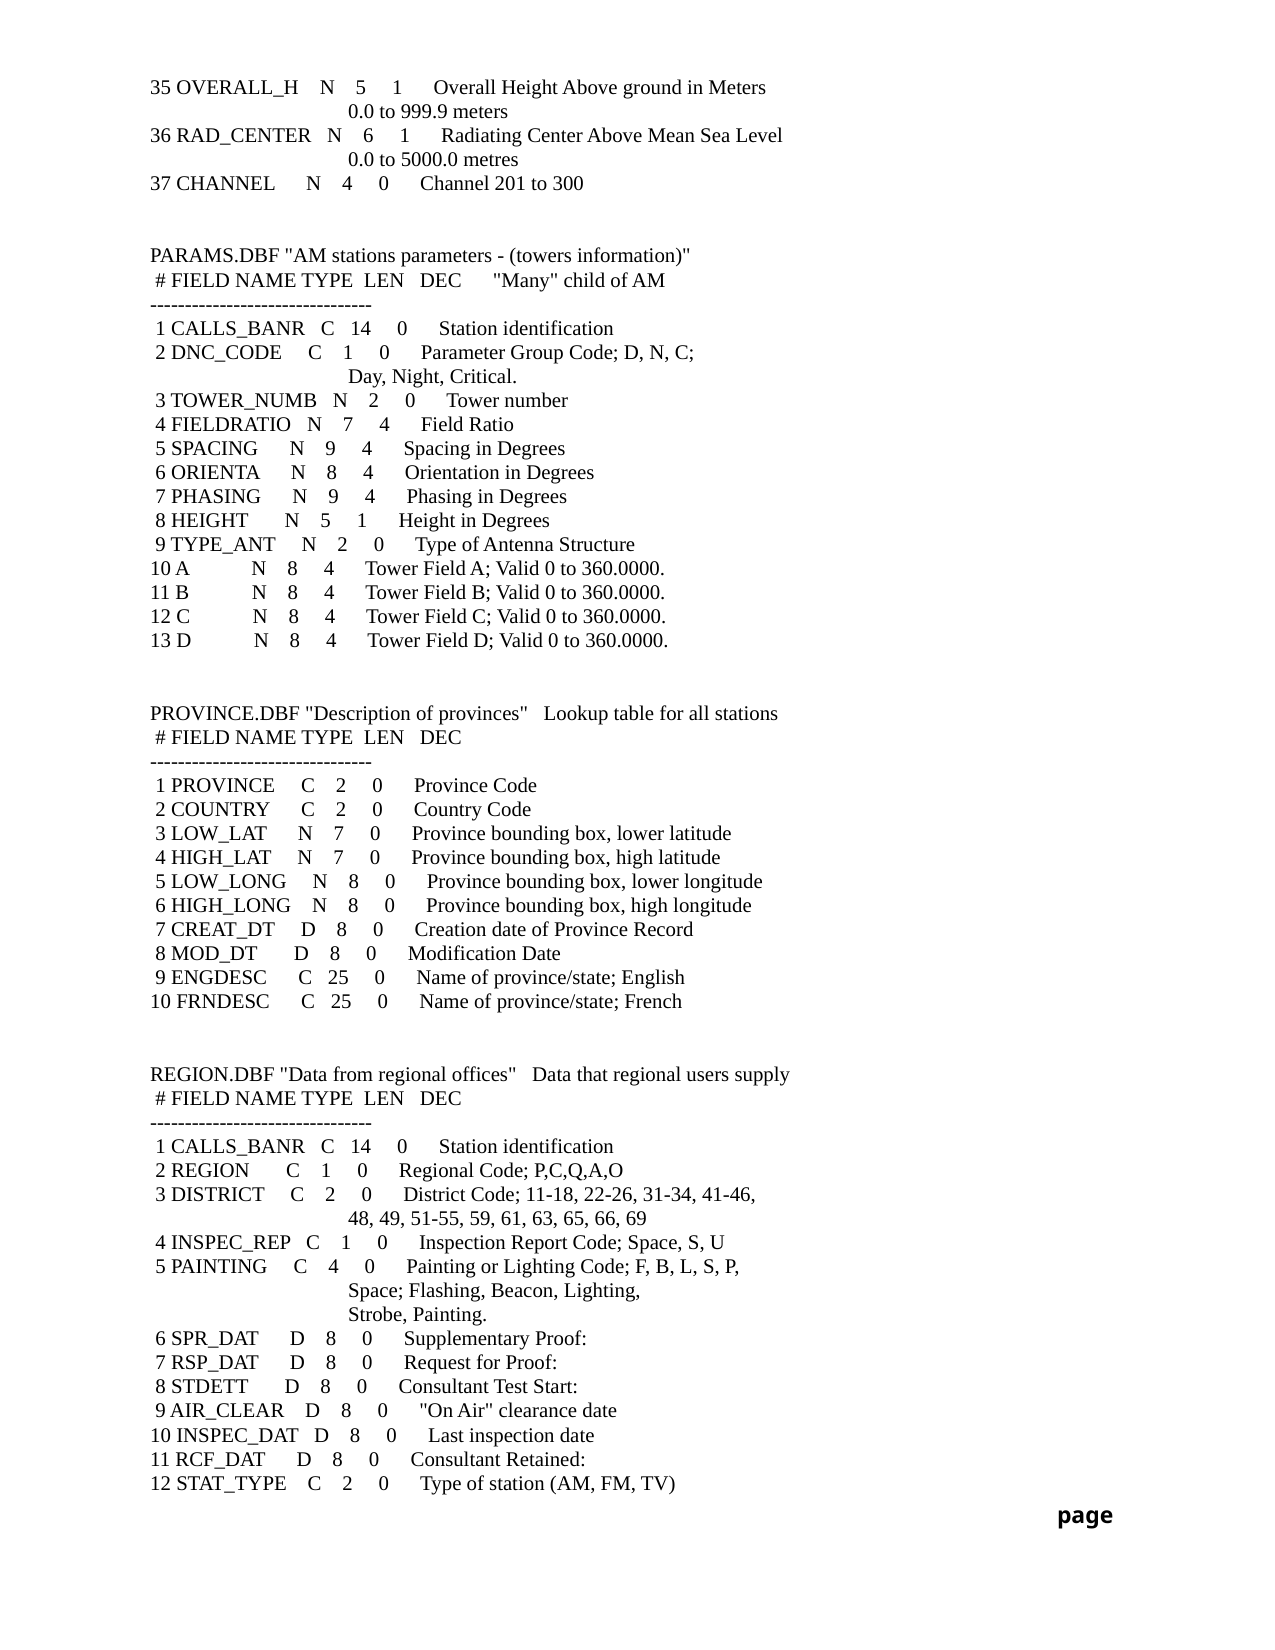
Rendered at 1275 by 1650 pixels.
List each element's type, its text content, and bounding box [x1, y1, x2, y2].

text 5 LOW_LONG N 8 0 Province bounding box, lower longitude [150, 869, 1215, 893]
text 6 ORIENTA N 8 4 Orientation in Degrees [150, 460, 1215, 484]
text 3 TOWER_NUMB N 2 0 Tower number [150, 388, 1215, 412]
text PROVINCE.DBF "Description of provinces" Lookup table for all stations [150, 701, 1215, 725]
text # FIELD NAME TYPE LEN DEC "Many" child of AM [150, 267, 1215, 292]
text 36 RAD_CENTER N 6 1 Radiating Center Above Mean Sea Level [150, 123, 1215, 147]
text 2 COUNTRY C 2 0 Country Code [150, 797, 1215, 821]
text 4 HIGH_LAT N 7 0 Province bounding box, high latitude [150, 845, 1215, 869]
text 11 B N 8 4 Tower Field B; Valid 0 to 360.0000. [150, 580, 1215, 604]
text 3 DISTRICT C 2 0 District Code; 11-18, 22-26, 31-34, 41-46, [150, 1182, 1215, 1206]
text 9 AIR_CLEAR D 8 0 "On Air" clearance date [150, 1398, 1215, 1422]
text Day, Night, Critical. [150, 364, 1215, 388]
text 9 TYPE_ANT N 2 0 Type of Antenna Structure [150, 532, 1215, 556]
text 8 MOD_DT D 8 0 Modification Date [150, 941, 1215, 965]
text 35 OVERALL_H N 5 1 Overall Height Above ground in Meters [150, 75, 1215, 99]
text REGION.DBF "Data from regional offices" Data that regional users supply [150, 1062, 1215, 1086]
text 10 FRNDESC C 25 0 Name of province/state; French [150, 989, 1215, 1013]
text 12 C N 8 4 Tower Field C; Valid 0 to 360.0000. [150, 604, 1215, 628]
text 1 CALLS_BANR C 14 0 Station identification [150, 1134, 1215, 1158]
text 13 D N 8 4 Tower Field D; Valid 0 to 360.0000. [150, 628, 1215, 652]
text # FIELD NAME TYPE LEN DEC [150, 1086, 1215, 1110]
text # FIELD NAME TYPE LEN DEC [150, 725, 1215, 749]
text 11 RCF_DAT D 8 0 Consultant Retained: [150, 1447, 1215, 1471]
text 3 LOW_LAT N 7 0 Province bounding box, lower latitude [150, 821, 1215, 845]
text 5 SPACING N 9 4 Spacing in Degrees [150, 436, 1215, 460]
text Strobe, Painting. [150, 1302, 1215, 1326]
text 4 FIELDRATIO N 7 4 Field Ratio [150, 412, 1215, 436]
text PARAMS.DBF "AM stations parameters - (towers information)" [150, 243, 1215, 267]
text 8 HEIGHT N 5 1 Height in Degrees [150, 508, 1215, 532]
text -------------------------------- [150, 1110, 1215, 1134]
text 6 SPR_DAT D 8 0 Supplementary Proof: [150, 1326, 1215, 1350]
text 5 PAINTING C 4 0 Painting or Lighting Code; F, B, L, S, P, [150, 1254, 1215, 1278]
text Space; Flashing, Beacon, Lighting, [150, 1278, 1215, 1302]
text 48, 49, 51-55, 59, 61, 63, 65, 66, 69 [150, 1206, 1215, 1230]
text 0.0 to 5000.0 metres [150, 147, 1215, 171]
text 0.0 to 999.9 meters [150, 99, 1215, 123]
text 2 REGION C 1 0 Regional Code; P,C,Q,A,O [150, 1158, 1215, 1182]
text 4 INSPEC_REP C 1 0 Inspection Report Code; Space, S, U [150, 1230, 1215, 1254]
text 7 PHASING N 9 4 Phasing in Degrees [150, 484, 1215, 508]
text 1 CALLS_BANR C 14 0 Station identification [150, 316, 1215, 340]
text -------------------------------- [150, 749, 1215, 773]
text -------------------------------- [150, 292, 1215, 316]
text 2 DNC_CODE C 1 0 Parameter Group Code; D, N, C; [150, 340, 1215, 364]
text 8 STDETT D 8 0 Consultant Test Start: [150, 1374, 1215, 1398]
text 10 A N 8 4 Tower Field A; Valid 0 to 360.0000. [150, 556, 1215, 580]
text 10 INSPEC_DAT D 8 0 Last inspection date [150, 1422, 1215, 1447]
text 1 PROVINCE C 2 0 Province Code [150, 773, 1215, 797]
text 6 HIGH_LONG N 8 0 Province bounding box, high longitude [150, 893, 1215, 917]
text 7 CREAT_DT D 8 0 Creation date of Province Record [150, 917, 1215, 941]
text 37 CHANNEL N 4 0 Channel 201 to 300 [150, 171, 1215, 195]
text 7 RSP_DAT D 8 0 Request for Proof: [150, 1350, 1215, 1374]
text 12 STAT_TYPE C 2 0 Type of station (AM, FM, TV) [150, 1471, 1215, 1495]
text 9 ENGDESC C 25 0 Name of province/state; English [150, 965, 1215, 989]
